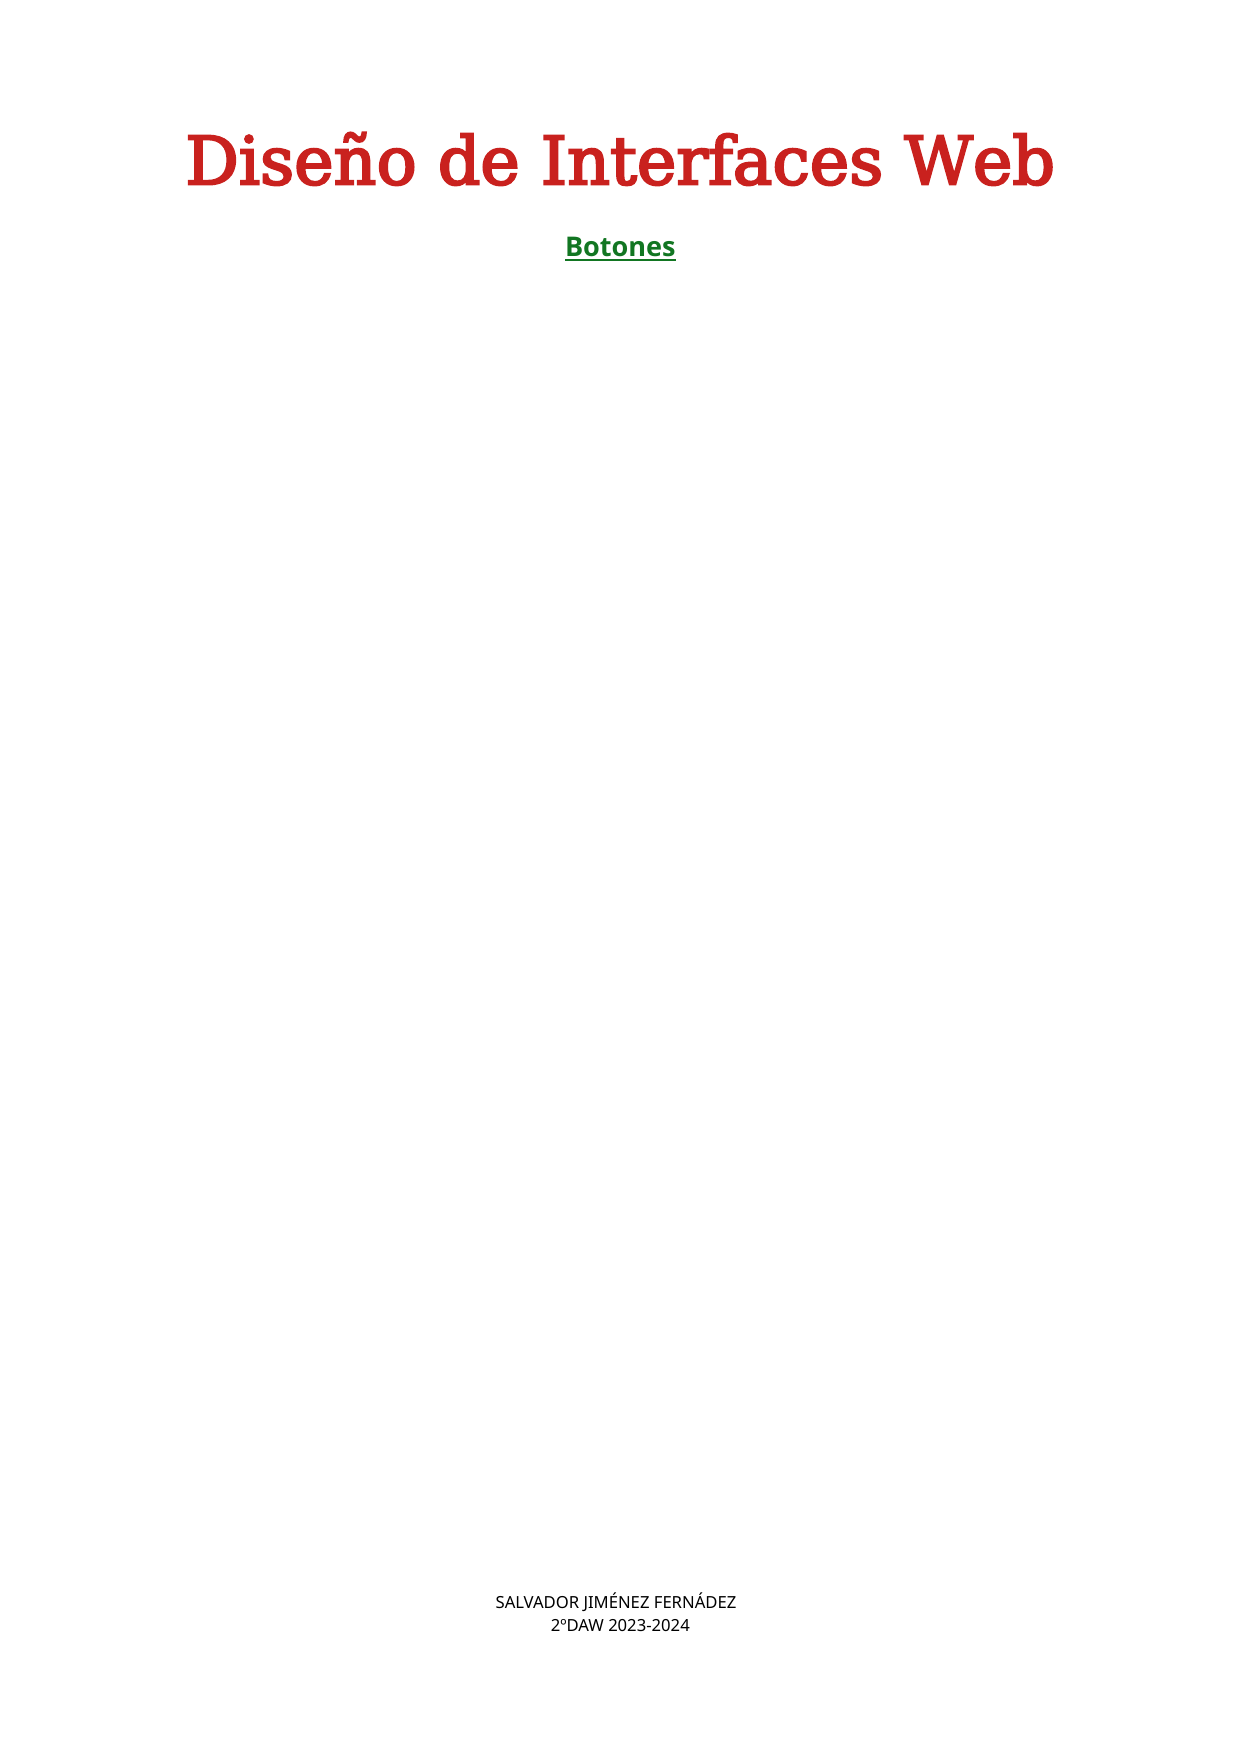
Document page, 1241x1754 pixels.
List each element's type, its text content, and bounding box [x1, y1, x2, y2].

text Botones [118, 228, 1122, 264]
